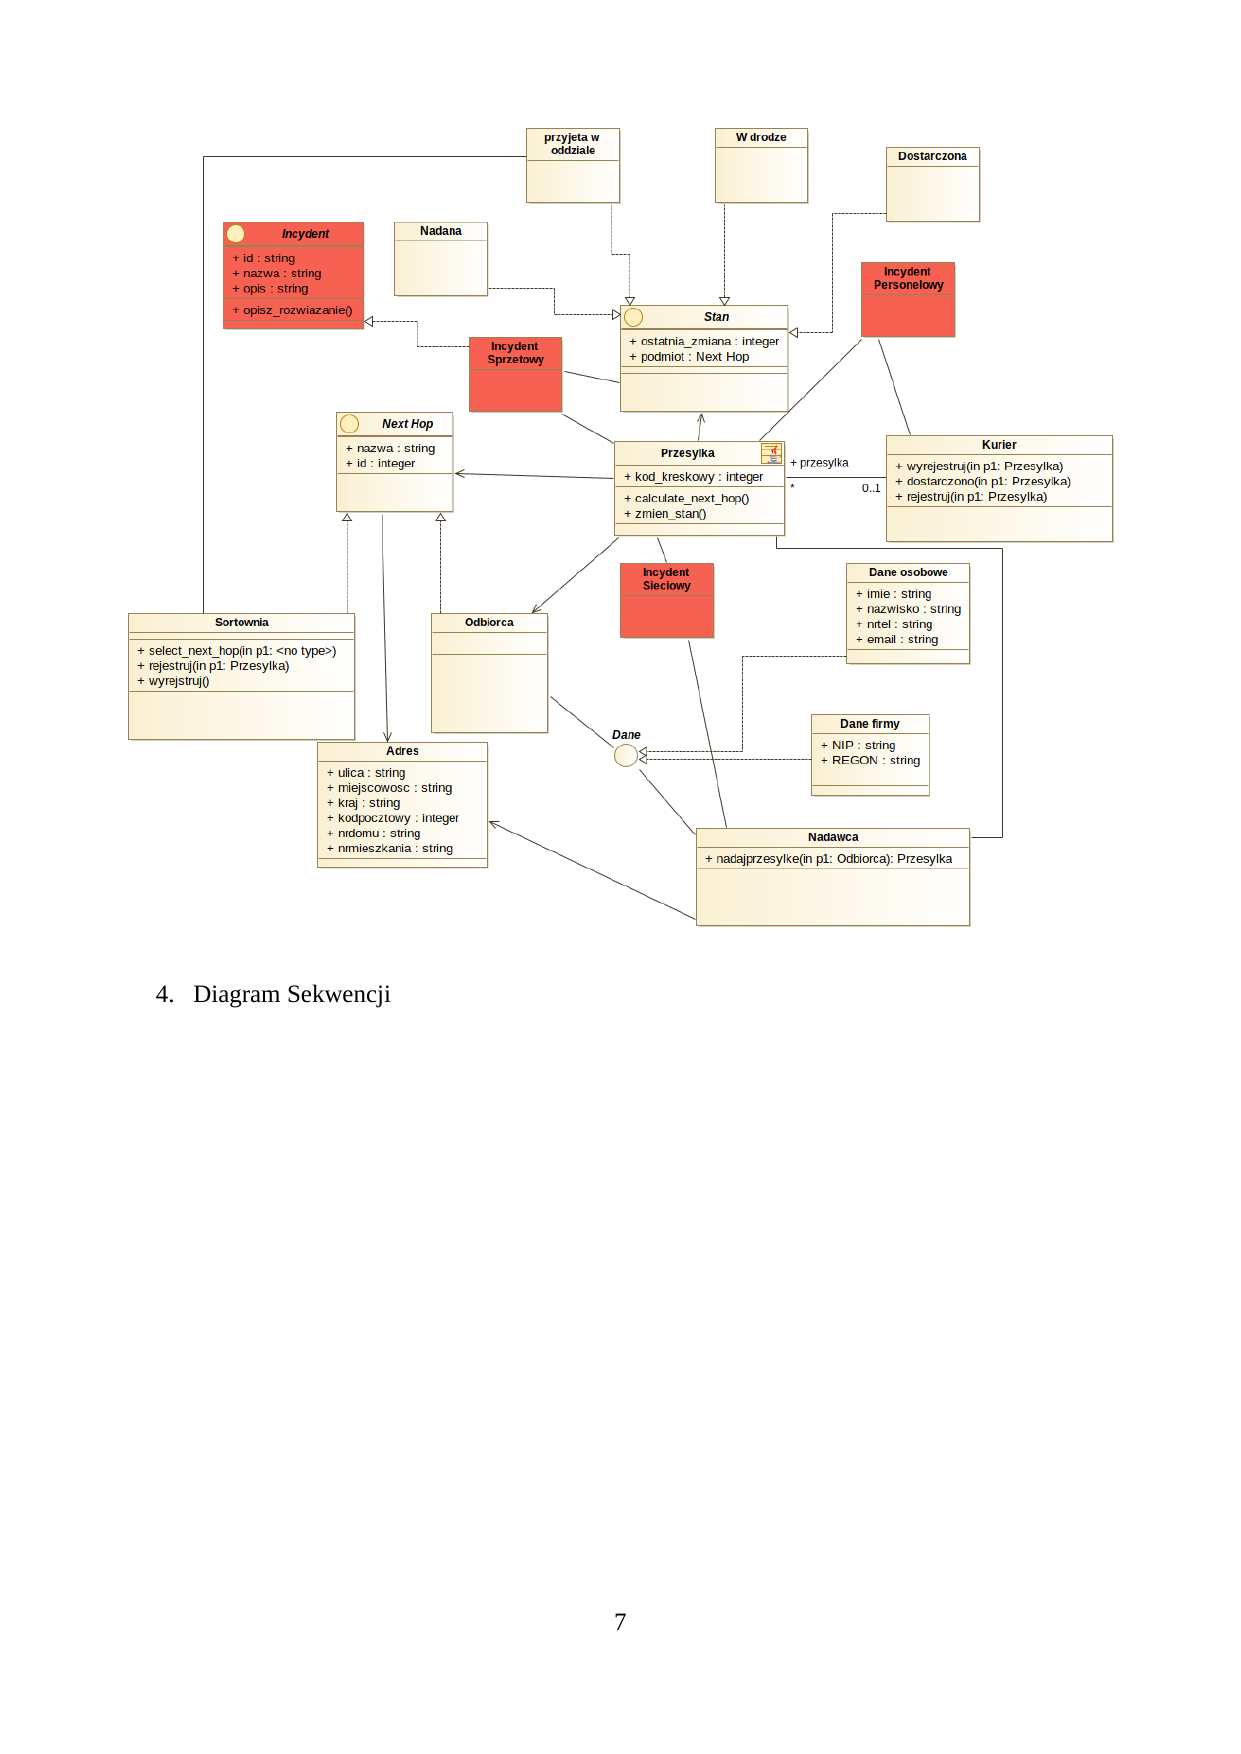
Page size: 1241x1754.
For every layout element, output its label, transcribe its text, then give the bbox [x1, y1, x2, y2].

picture [118, 118, 1123, 938]
list Diagram Sekwencji [156, 979, 1122, 1008]
